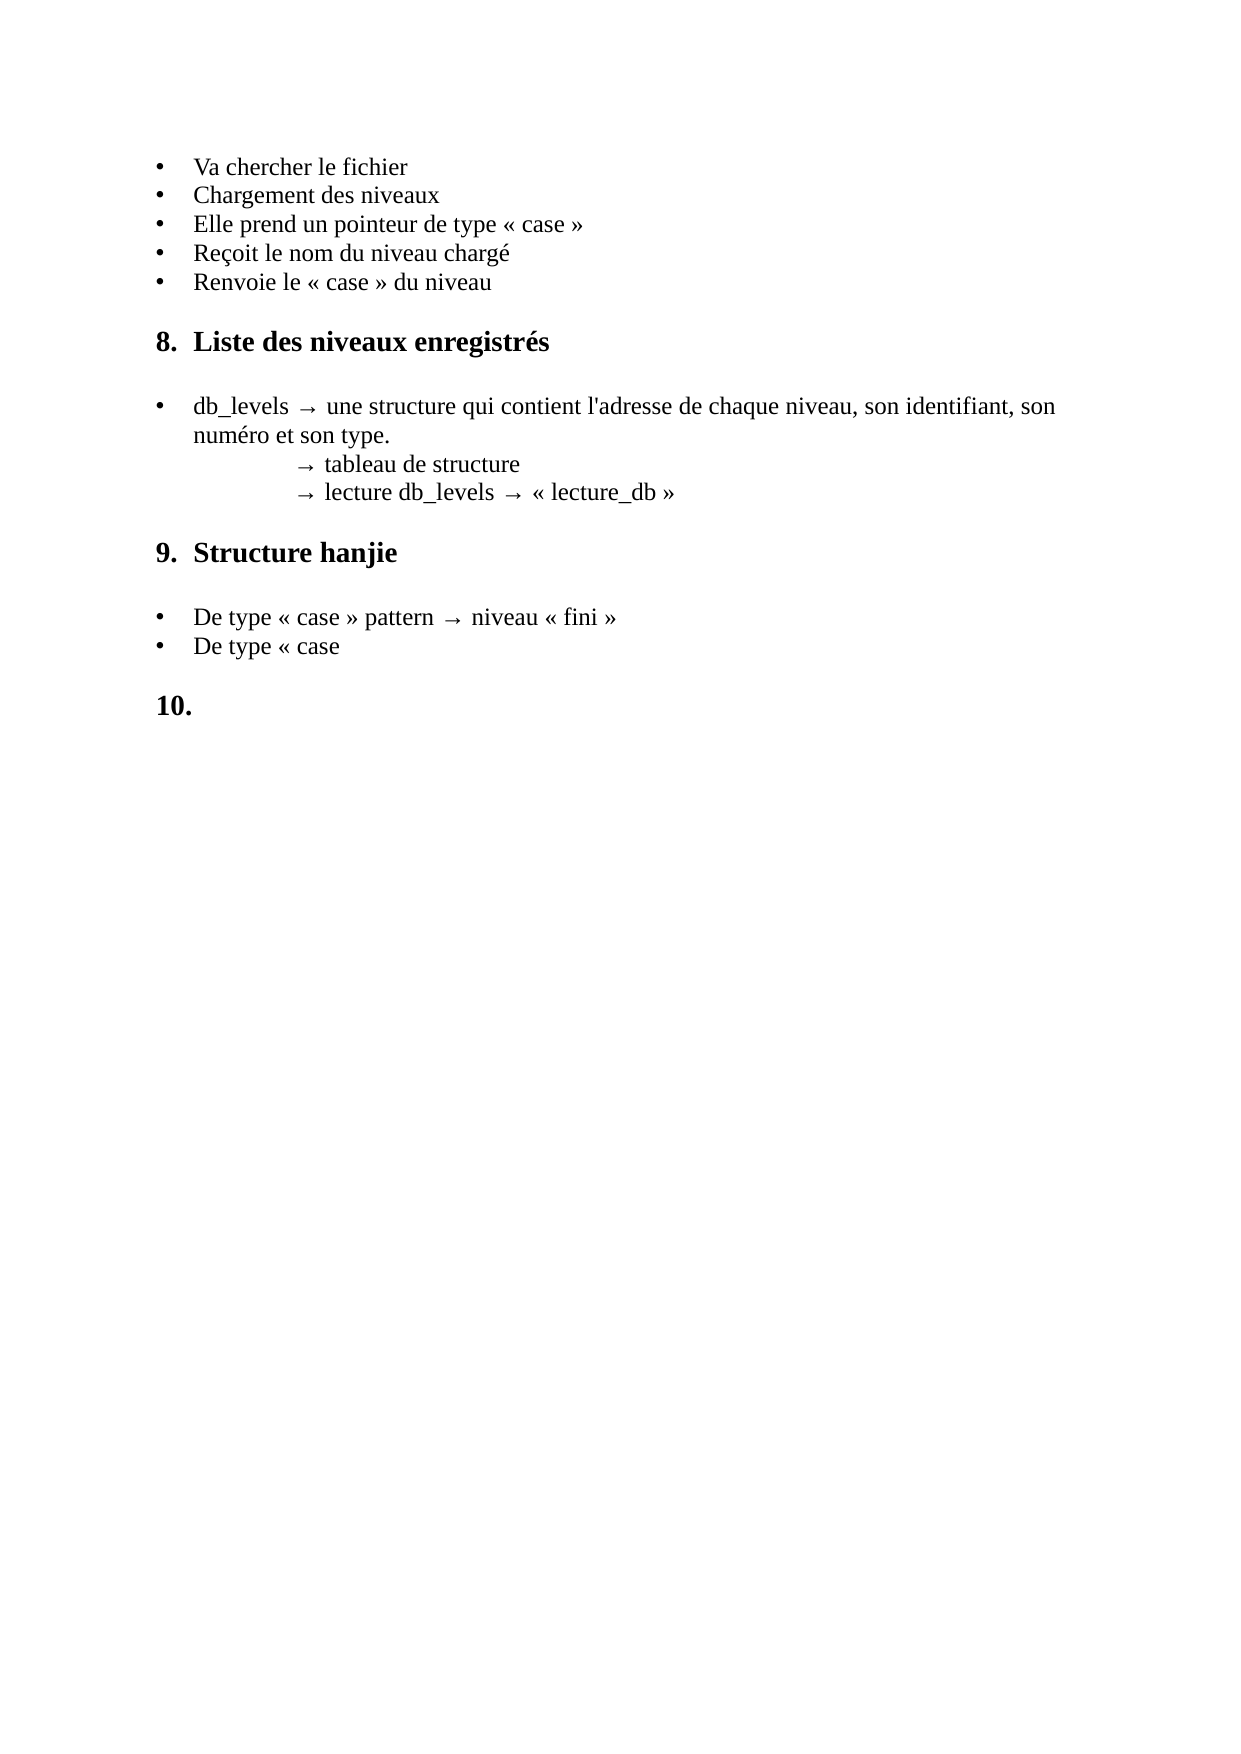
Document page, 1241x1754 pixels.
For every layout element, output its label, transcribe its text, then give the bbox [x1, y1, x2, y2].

list Reçoit le nom du niveau chargé [156, 238, 1122, 267]
list Elle prend un pointeur de type « case » [156, 209, 1122, 238]
list Structure hanjie [156, 535, 1122, 568]
list Va chercher le fichier [156, 152, 1122, 180]
list db_levels → une structure qui contient l'adresse de chaque niveau, son identifiant, son numéro et son type. [156, 391, 1122, 449]
list → tableau de structure [156, 449, 1122, 477]
list De type « case » pattern → niveau « fini » [156, 602, 1122, 631]
list Liste des niveaux enregistrés [156, 324, 1122, 358]
list → lecture db_levels → « lecture_db » [156, 477, 1122, 506]
list De type « case [156, 631, 1122, 659]
list Renvoie le « case » du niveau [156, 267, 1122, 295]
list Chargement des niveaux [156, 180, 1122, 209]
